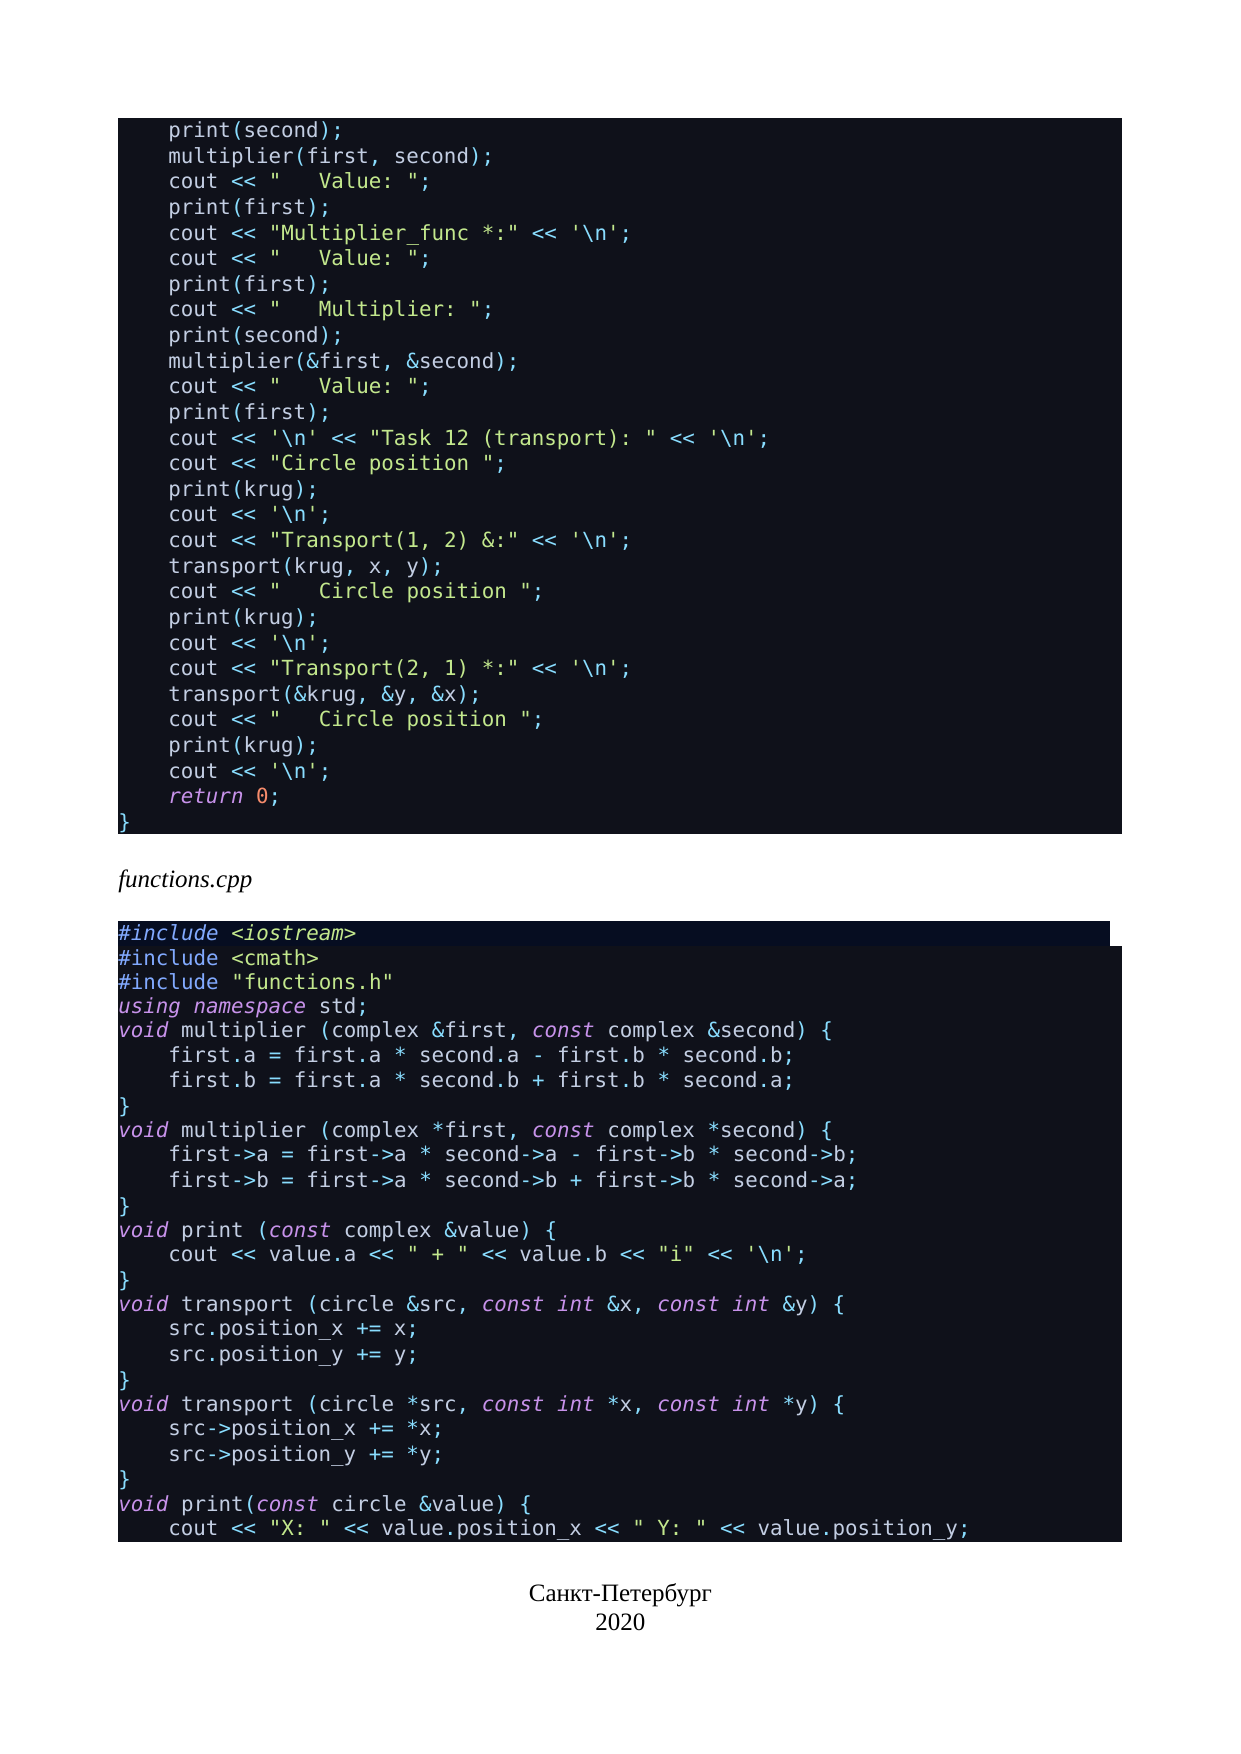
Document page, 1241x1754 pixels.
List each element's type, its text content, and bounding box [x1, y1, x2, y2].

text cout << "Multiplier_func *:" << '\n'; [118, 221, 1122, 246]
text cout << " Multiplier: "; [118, 297, 1122, 323]
text } [118, 1268, 1122, 1292]
text print(first); [118, 195, 1122, 221]
text using namespace std; [118, 994, 1122, 1018]
text #include <iostream> [118, 921, 1122, 946]
text first.a = first.a * second.a - first.b * second.b; [118, 1043, 1122, 1068]
text src.position_x += x; [118, 1316, 1122, 1342]
text cout << " Value: "; [118, 169, 1122, 195]
text } [118, 810, 1122, 834]
text return 0; [118, 784, 1122, 810]
text cout << '\n'; [118, 759, 1122, 784]
text #include <cmath> [118, 946, 1122, 970]
text print(krug); [118, 733, 1122, 759]
text #include "functions.h" [118, 970, 1122, 994]
text cout << " Value: "; [118, 246, 1122, 272]
text } [118, 1094, 1122, 1118]
text first->b = first->a * second->b + first->b * second->a; [118, 1168, 1122, 1194]
text first->a = first->a * second->a - first->b * second->b; [118, 1142, 1122, 1168]
text cout << value.a << " + " << value.b << "i" << '\n'; [118, 1242, 1122, 1268]
text multiplier(&first, &second); [118, 349, 1122, 374]
text src.position_y += y; [118, 1342, 1122, 1368]
text void multiplier (complex *first, const complex *second) { [118, 1118, 1122, 1142]
text void multiplier (complex &first, const complex &second) { [118, 1018, 1122, 1043]
text print(first); [118, 272, 1122, 297]
text cout << '\n'; [118, 631, 1122, 656]
text print(second); [118, 323, 1122, 349]
text src->position_y += *y; [118, 1442, 1122, 1467]
text cout << " Circle position "; [118, 579, 1122, 605]
text print(second); [118, 118, 1122, 144]
text void print (const complex &value) { [118, 1218, 1122, 1242]
text multiplier(first, second); [118, 144, 1122, 169]
text } [118, 1467, 1122, 1492]
text print(first); [118, 400, 1122, 426]
text print(krug); [118, 605, 1122, 631]
text cout << "X: " << value.position_x << " Y: " << value.position_y; [118, 1516, 1122, 1542]
text cout << '\n'; [118, 502, 1122, 528]
text cout << "Transport(2, 1) *:" << '\n'; [118, 656, 1122, 682]
text } [118, 1194, 1122, 1218]
text print(krug); [118, 477, 1122, 502]
text functions.cpp [118, 864, 1122, 892]
text cout << " Value: "; [118, 374, 1122, 400]
text } [118, 1368, 1122, 1392]
text cout << '\n' << "Task 12 (transport): " << '\n'; [118, 426, 1122, 451]
text transport(krug, x, y); [118, 554, 1122, 579]
text first.b = first.a * second.b + first.b * second.a; [118, 1068, 1122, 1094]
text cout << " Circle position "; [118, 707, 1122, 733]
text cout << "Transport(1, 2) &:" << '\n'; [118, 528, 1122, 554]
text void transport (circle *src, const int *x, const int *y) { [118, 1392, 1122, 1416]
text src->position_x += *x; [118, 1416, 1122, 1442]
text void transport (circle &src, const int &x, const int &y) { [118, 1292, 1122, 1316]
text cout << "Circle position "; [118, 451, 1122, 477]
text void print(const circle &value) { [118, 1492, 1122, 1516]
text transport(&krug, &y, &x); [118, 682, 1122, 707]
